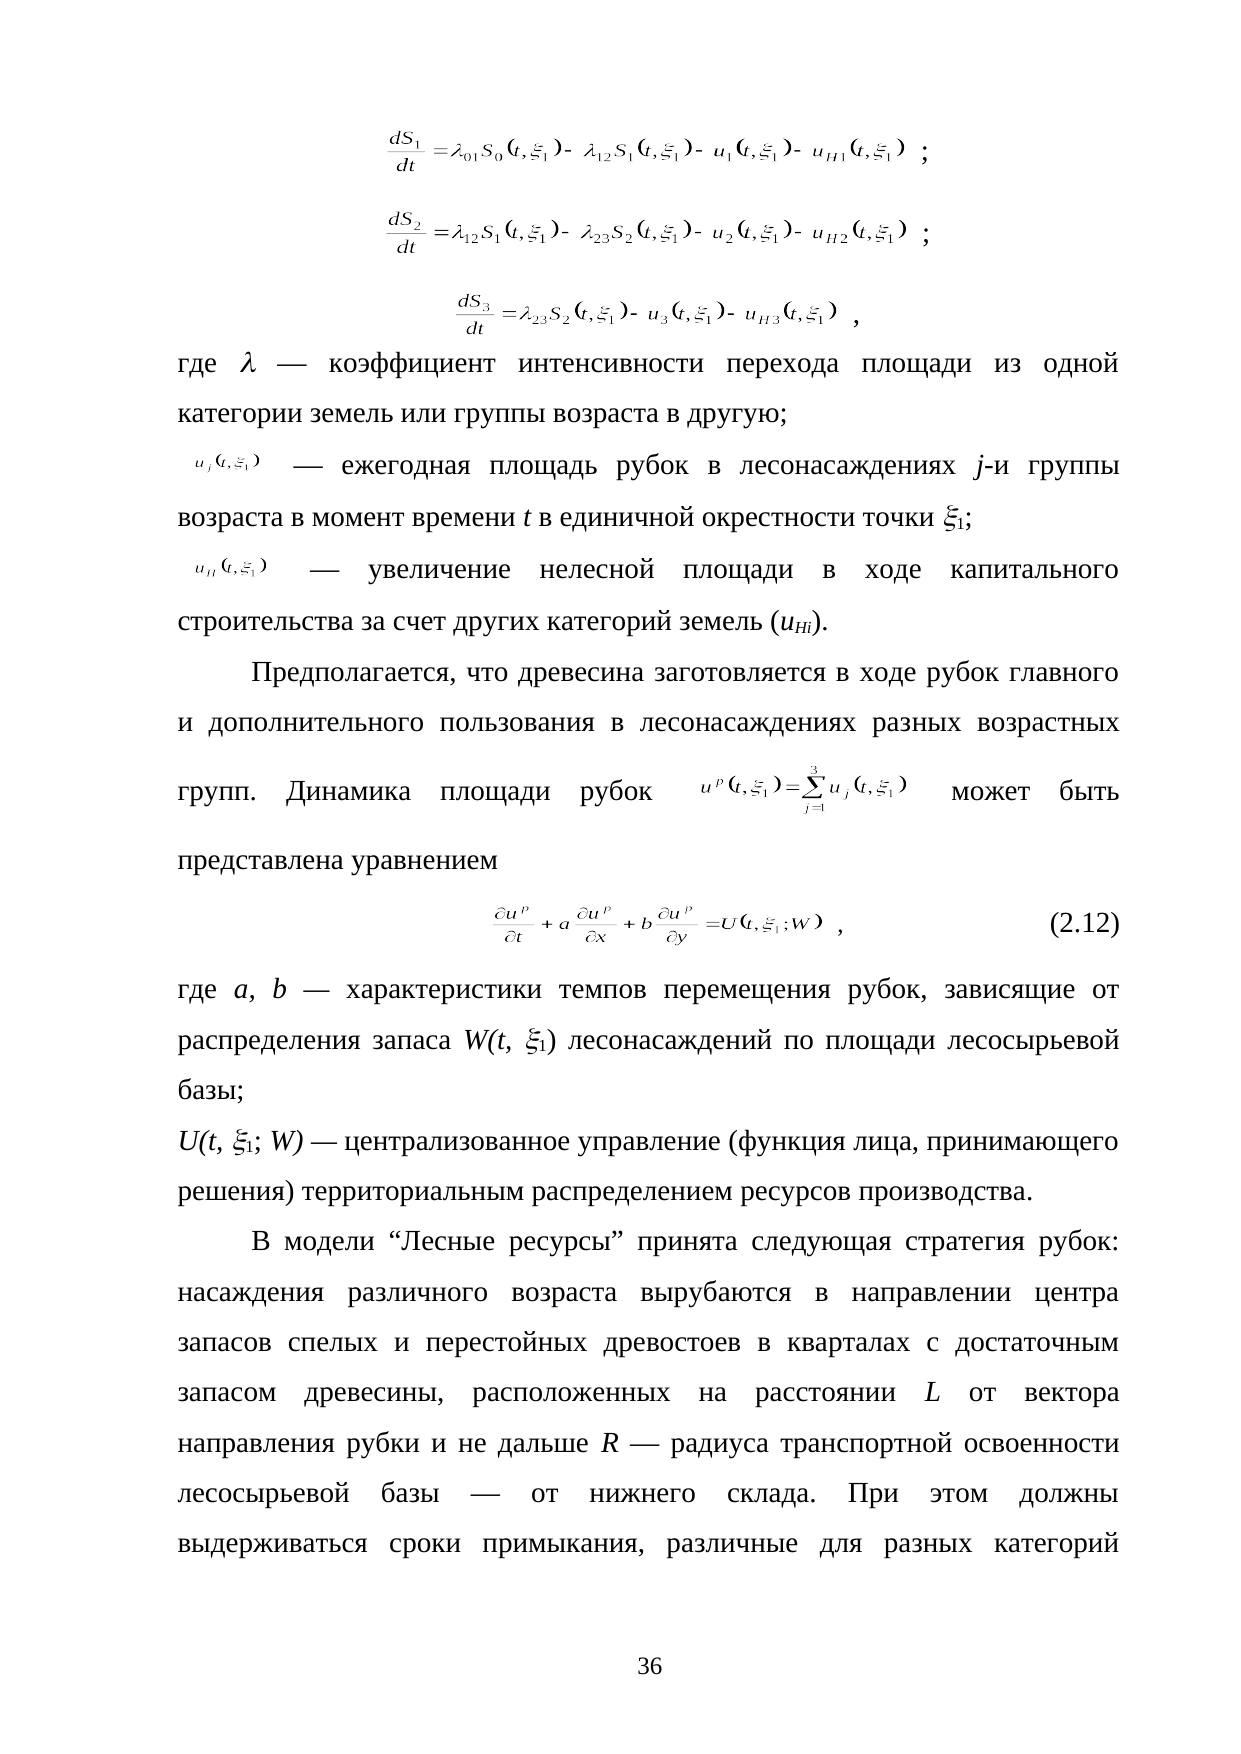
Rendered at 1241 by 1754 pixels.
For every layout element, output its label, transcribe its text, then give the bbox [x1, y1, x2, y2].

text ; [177, 199, 1120, 264]
text Предполагается, что древесина заготовляется в ходе рубок главного и дополнительного пользования в лесонасаждениях раз­ных возрастных групп. Динамика площади рубок может быть представлена уравнением [177, 654, 1120, 876]
text U(t, 1; W) — централизованное управление (функция лица, принимающего решения) территориальным распределением ресурсов производства. [177, 1123, 1120, 1207]
text — увеличение нелесной площади в ходе капитального строительства за счет других категорий земель (uHi). [177, 550, 1120, 637]
text — ежегодная площадь рубок в лесонасаждениях j-и группы возраста в момент времени t в единичной окрест­ности точки 1; [177, 446, 1120, 533]
text где  — коэффициент интенсивности перехода площади из одной категории земель или группы возраста в другую; [177, 345, 1120, 429]
text , [177, 280, 1120, 345]
text , (2.12) [177, 892, 1120, 955]
text ; [177, 118, 1120, 183]
text В модели “Лесные ресурсы” принята следующая стратегия рубок: насаждения различного возраста вырубаются в направлении центра запасов спелых и перестойных древостоев в кварталах с достаточным запасом древесины, расположенных на расстоянии L от вектора направления рубки и не дальше R — радиуса транспортной освоенности лесосырьевой базы — от нижнего склада. При этом должны выдерживаться сроки примыкания, различные для разных категорий [177, 1223, 1120, 1559]
text где а, b — характеристики темпов перемещения рубок, зависящие от распределения запаса W(t, 1) лесонасаждений по площади лесосырьевой базы; [177, 972, 1120, 1106]
